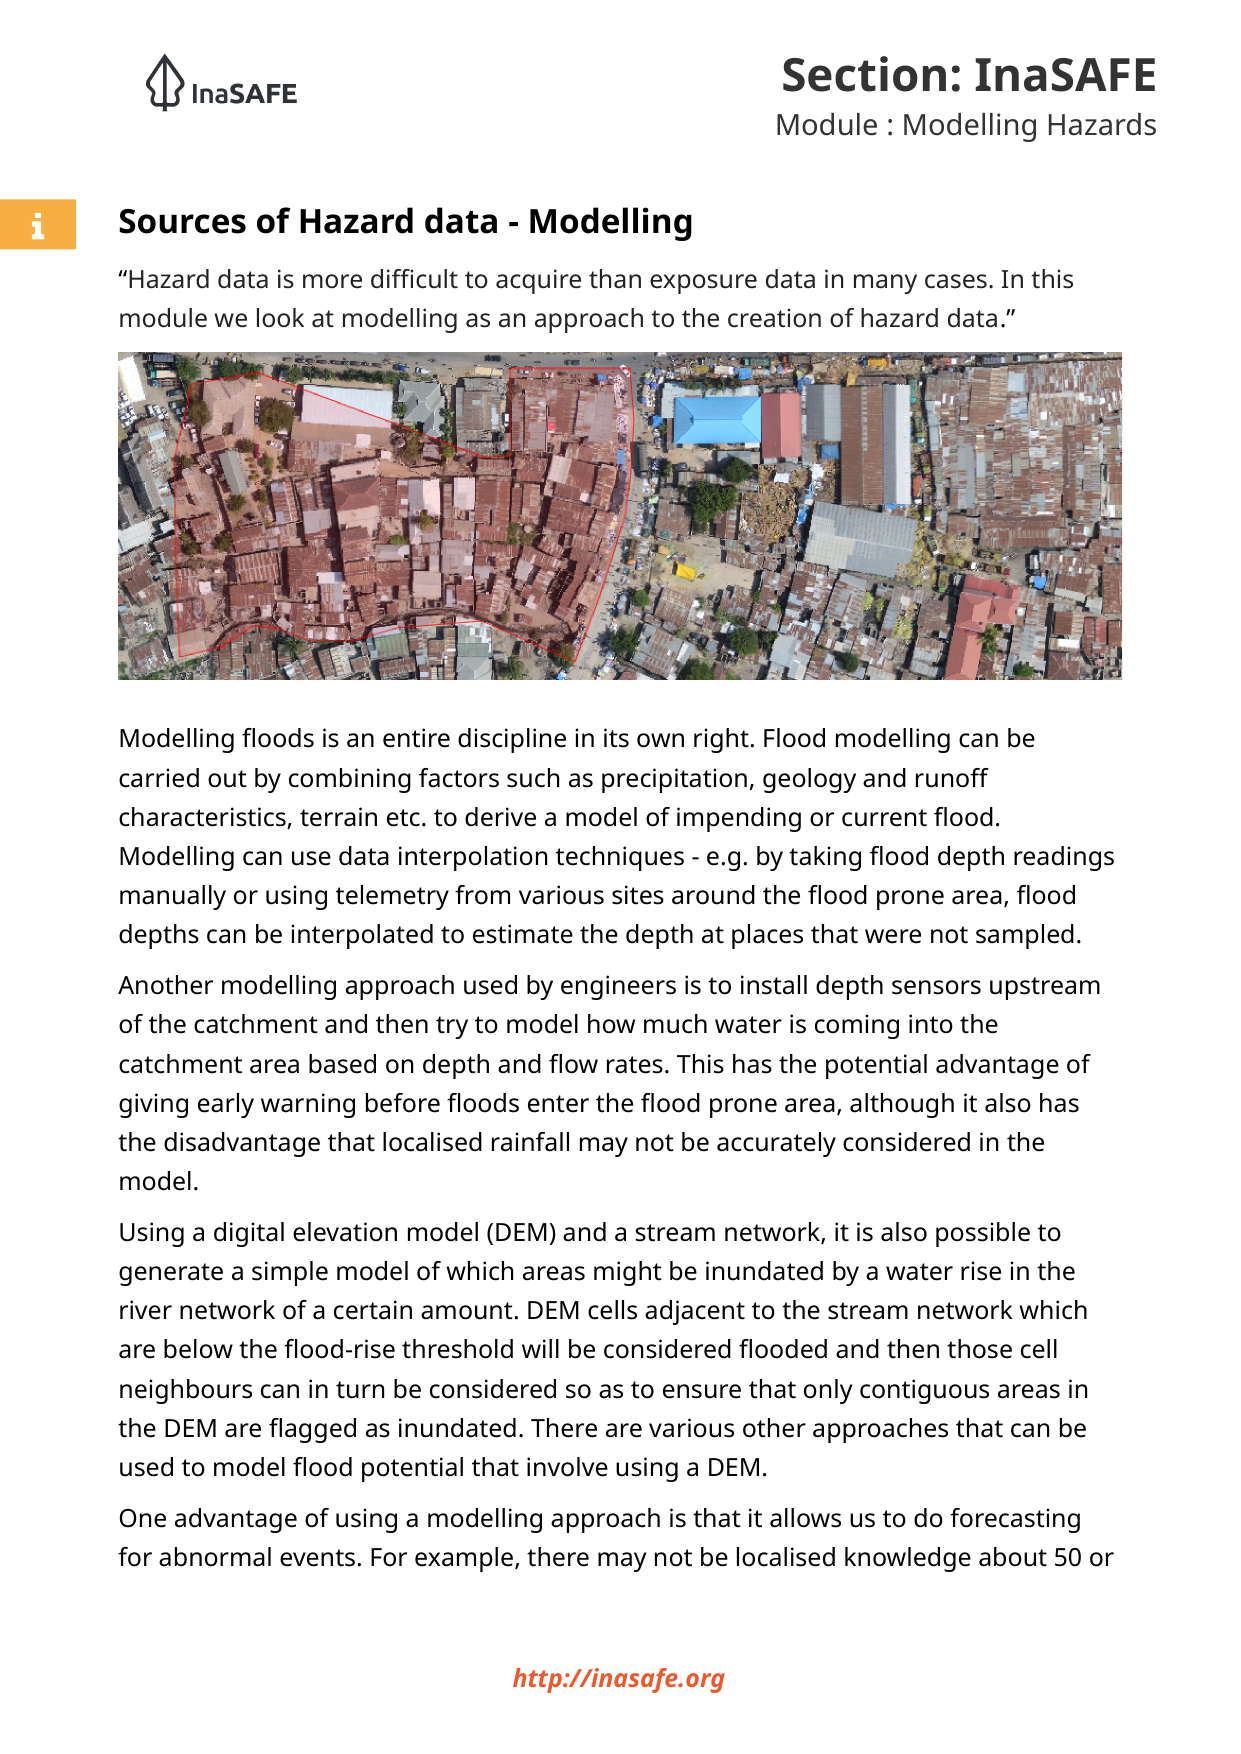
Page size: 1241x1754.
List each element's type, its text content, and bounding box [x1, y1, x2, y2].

text Using a digital elevation model (DEM) and a stream network, it is also possible to generate a simple model of which areas might be inundated by a water rise in the river network of a certain amount. DEM cells adjacent to the stream network which are below the flood-rise threshold will be considered flooded and then those cell neighbours can in turn be considered so as to ensure that only contiguous areas in the DEM are flagged as inundated. There are various other approaches that can be used to model flood potential that involve using a DEM. [118, 1215, 1122, 1484]
subtitle Sources of Hazard data - Modelling [118, 198, 1122, 243]
text “Hazard data is more difficult to acquire than exposure data in many cases. In this module we look at modelling as an approach to the creation of hazard data.” [118, 262, 1122, 335]
text Modelling floods is an entire discipline in its own right. Flood modelling can be carried out by combining factors such as precipitation, geology and runoff characteristics, terrain etc. to derive a model of impending or current flood. Modelling can use data interpolation techniques - e.g. by taking flood depth readings manually or using telemetry from various sites around the flood prone area, flood depths can be interpolated to estimate the depth at places that were not sampled. [118, 721, 1122, 951]
picture [118, 352, 1123, 680]
text Another modelling approach used by engineers is to install depth sensors upstream of the catchment and then try to model how much water is coming into the catchment area based on depth and flow rates. This has the potential advantage of giving early warning before floods enter the flood prone area, although it also has the disadvantage that localised rainfall may not be accurately considered in the model. [118, 968, 1122, 1198]
picture [126, 35, 322, 131]
text One advantage of using a modelling approach is that it allows us to do forecasting for abnormal events. For example, there may not be localised knowledge about 50 or [118, 1501, 1122, 1574]
